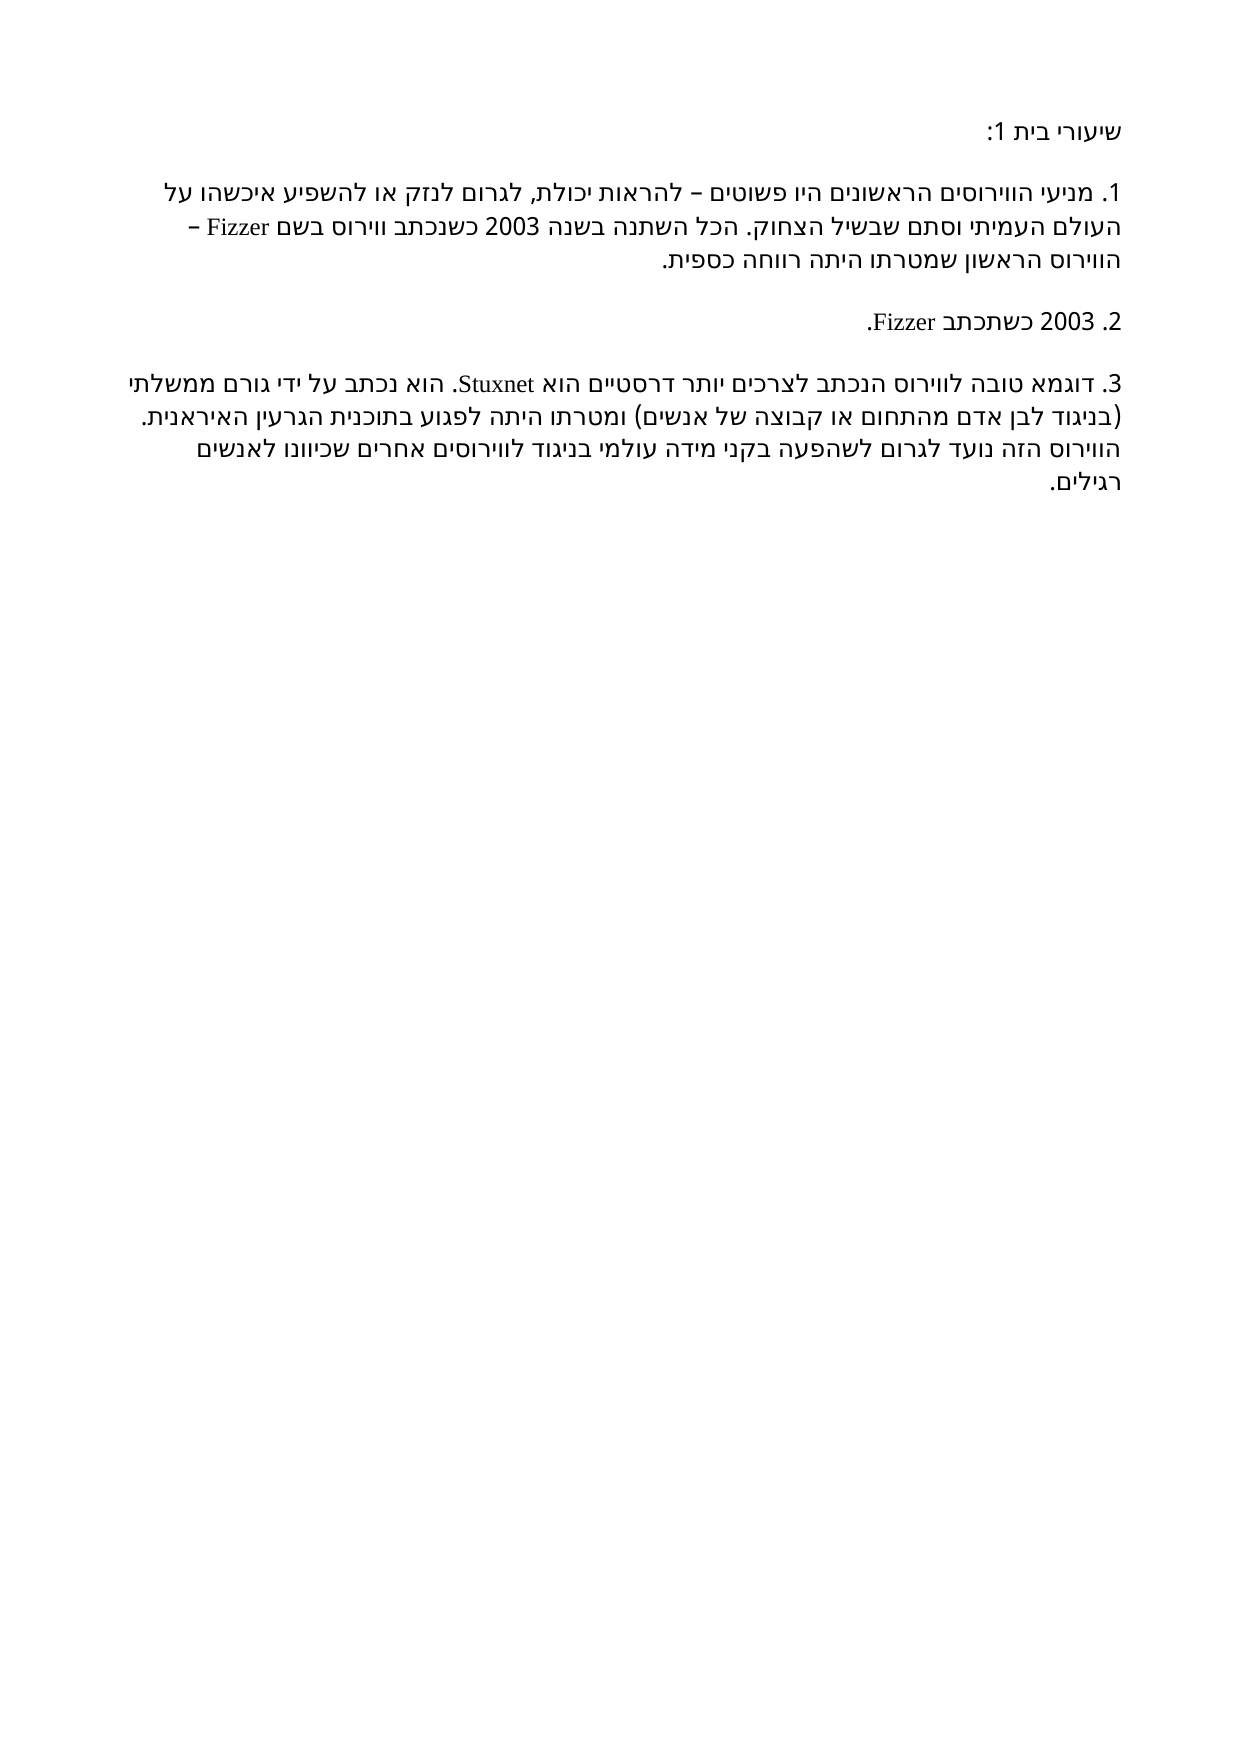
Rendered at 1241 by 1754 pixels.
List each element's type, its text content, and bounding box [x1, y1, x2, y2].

text 3. דוגמא טובה לווירוס הנכתב לצרכים יותר דרסטיים הוא Stuxnet. הוא נכתב על ידי גורם ממשלתי (בניגוד לבן אדם מהתחום או קבוצה של אנשים) ומטרתו היתה לפגוע בתוכנית הגרעין האיראנית. הווירוס הזה נועד לגרום לשהפעה בקני מידה עולמי בניגוד לווירוסים אחרים שכיוונו לאנשים רגילים. [118, 369, 1122, 501]
text 2. 2003 כשתכתב Fizzer. [118, 307, 1122, 341]
text שיעורי בית 1: [118, 118, 1122, 151]
text 1. מניעי הווירוסים הראשונים היו פשוטים – להראות יכולת, לגרום לנזק או להשפיע איכשהו על העולם העמיתי וסתם שבשיל הצחוק. הכל השתנה בשנה 2003 כשנכתב ווירוס בשם Fizzer – הווירוס הראשון שמטרתו היתה רווחה כספית. [118, 179, 1122, 278]
